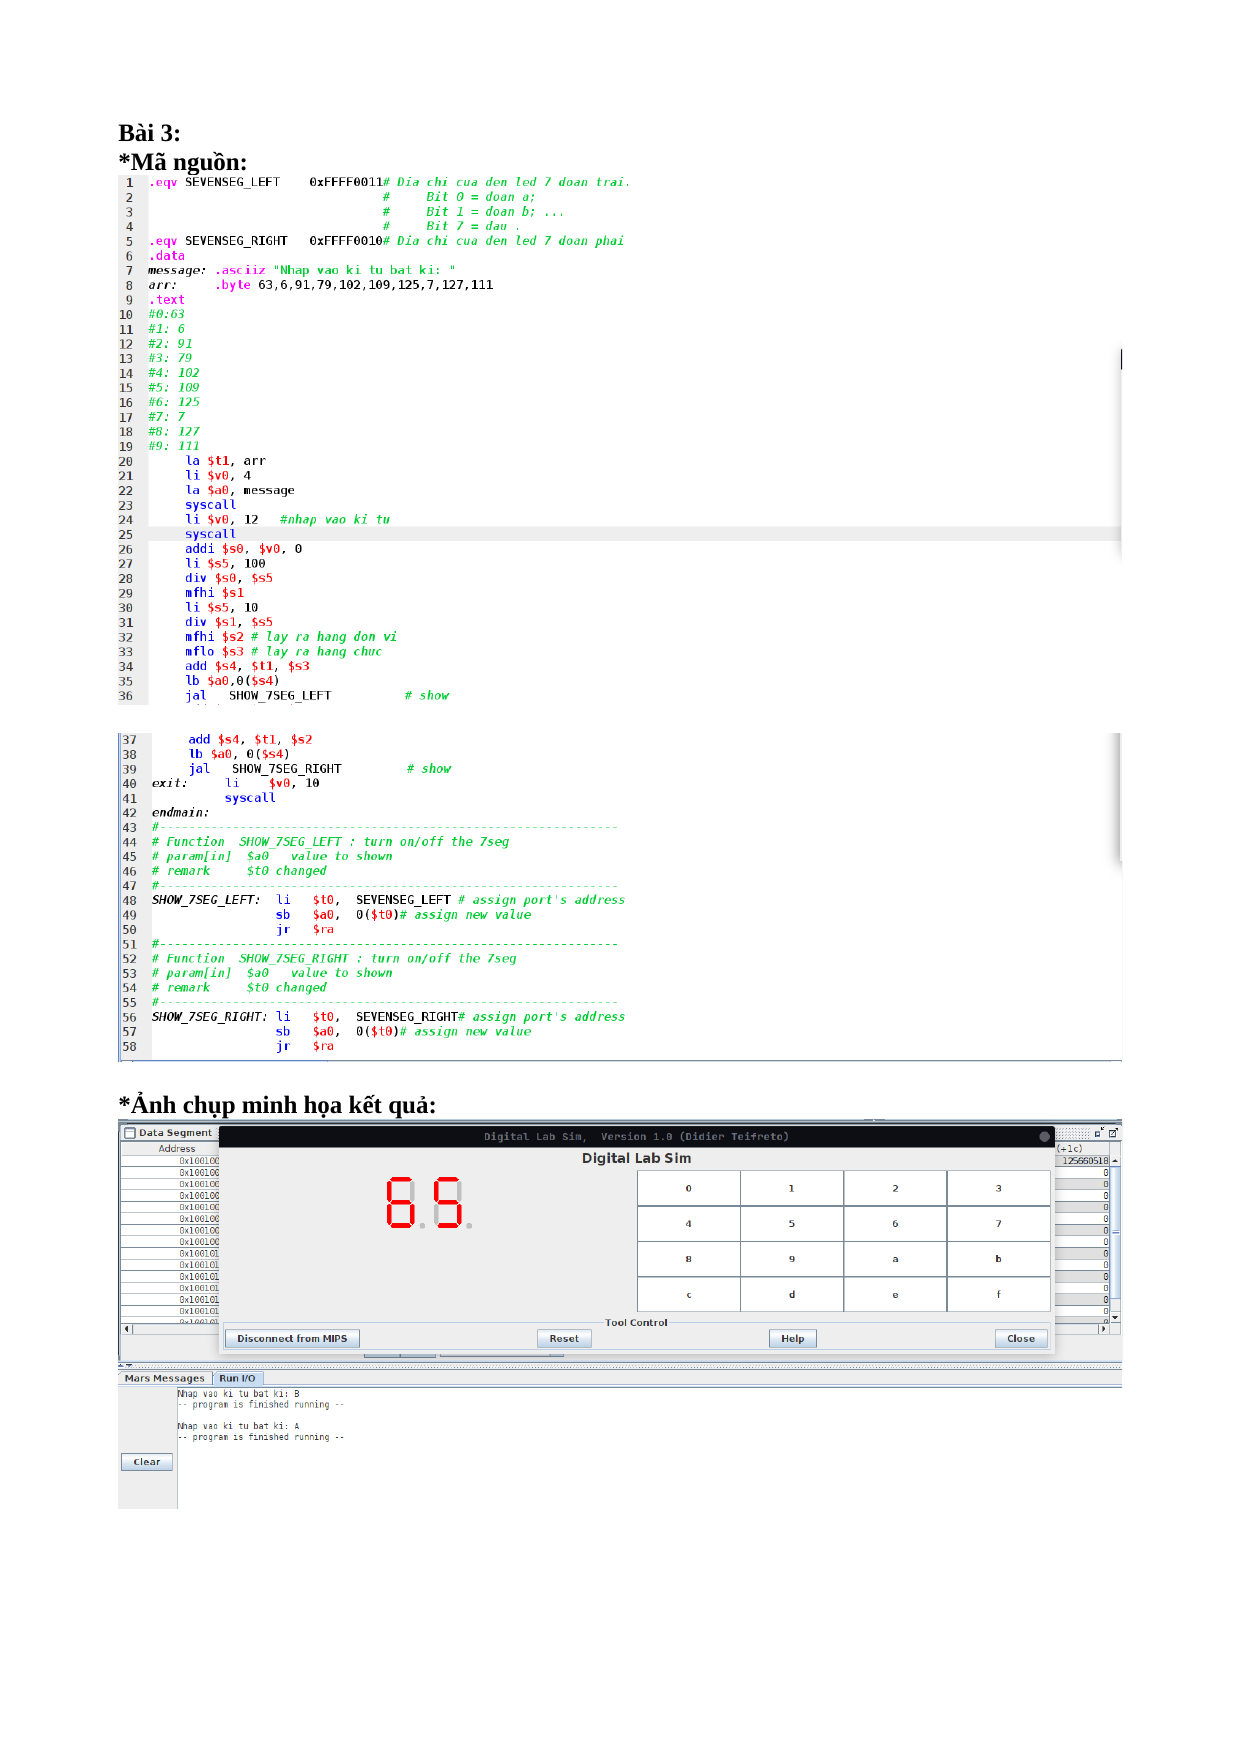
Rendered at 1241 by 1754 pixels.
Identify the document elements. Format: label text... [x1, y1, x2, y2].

text *Ảnh chụp minh họa kết quả: [118, 1090, 1122, 1119]
text *Mã nguồn: [118, 147, 1122, 175]
picture [118, 175, 1123, 705]
text Bài 3: [118, 118, 1122, 147]
picture [118, 1119, 1123, 1509]
picture [118, 733, 1123, 1062]
